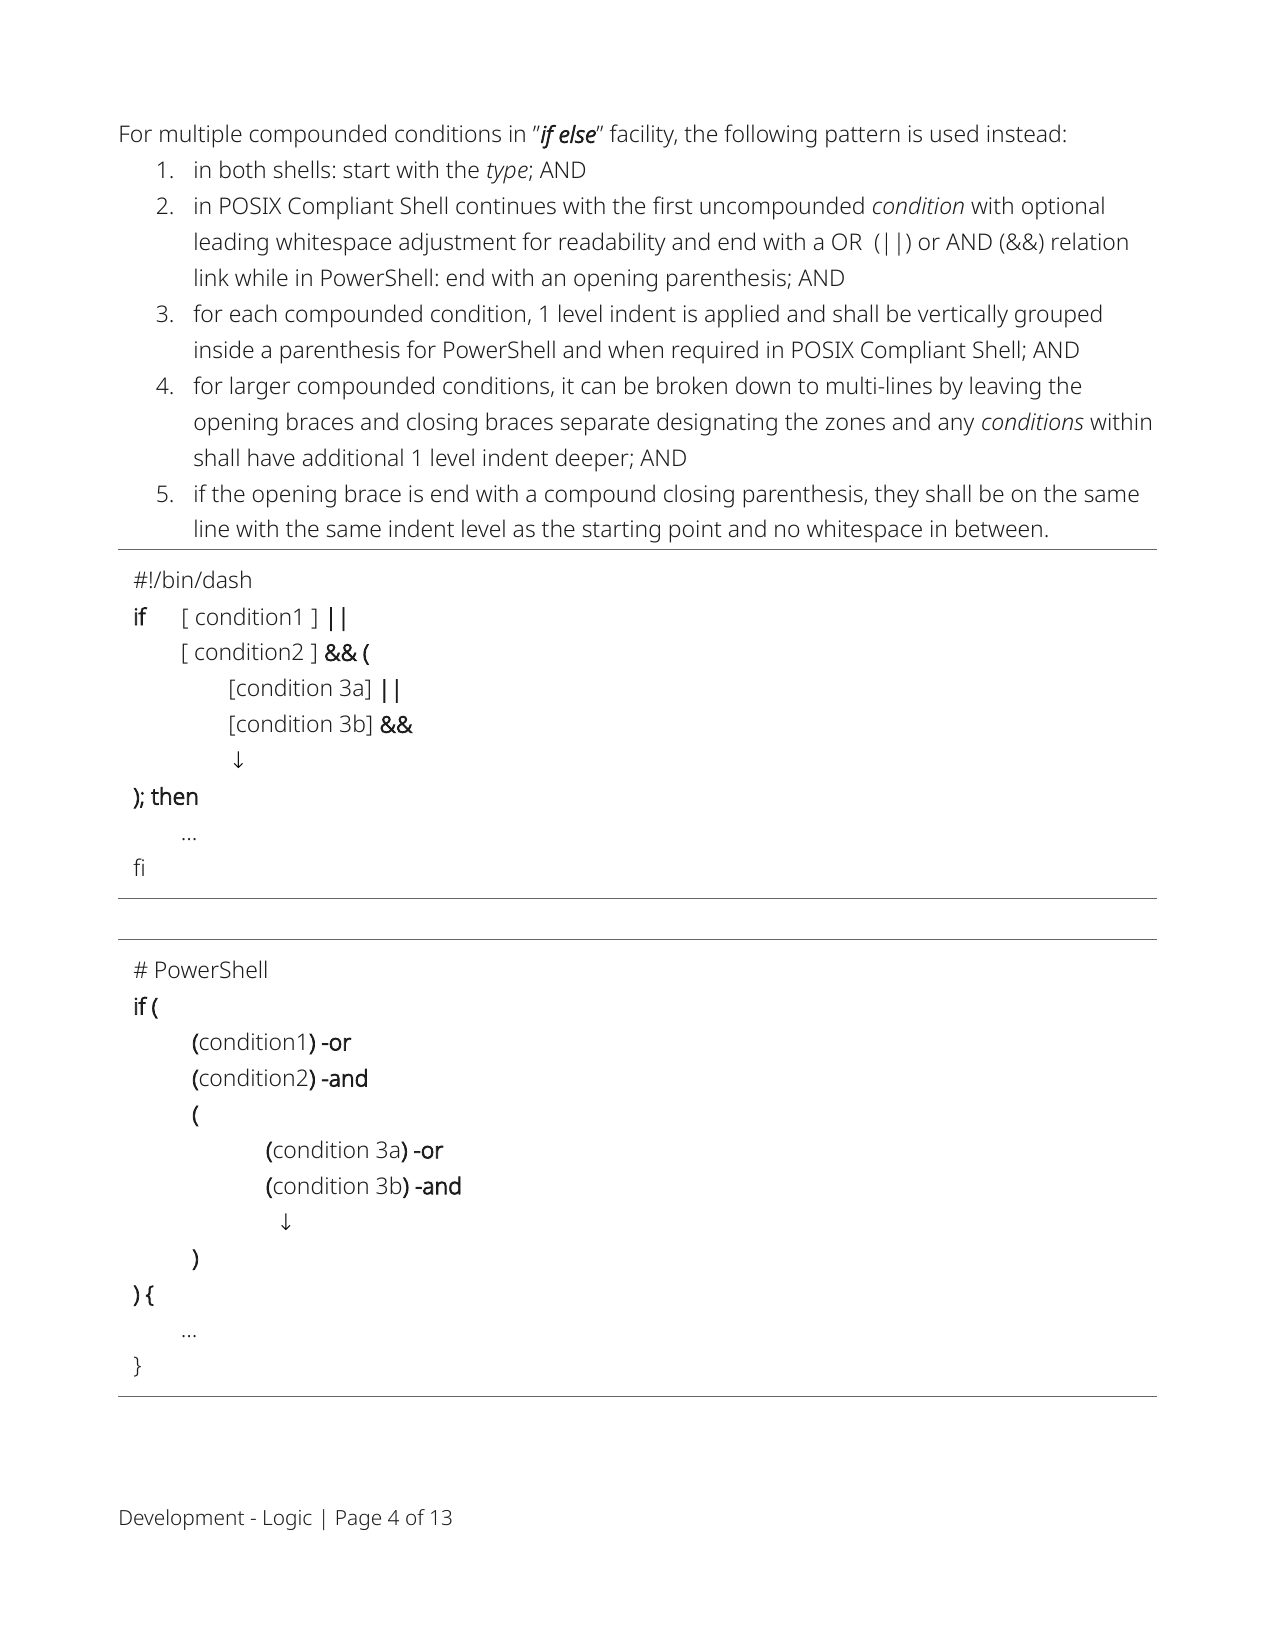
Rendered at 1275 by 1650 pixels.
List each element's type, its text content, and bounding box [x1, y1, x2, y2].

text (condition 3b) -and [118, 1154, 1157, 1191]
text ... [118, 1298, 1157, 1334]
list in both shells: start with the type; AND [156, 154, 1157, 185]
text fi [118, 837, 1157, 898]
text } [118, 1334, 1157, 1396]
text [condition 3a] || [118, 657, 1157, 693]
text ↓ [118, 729, 1157, 765]
text # PowerShell [118, 940, 1157, 975]
text ... [118, 801, 1157, 837]
text For multiple compounded conditions in ”if else” facility, the following pattern is used instead: [118, 118, 1157, 149]
list for each compounded condition, 1 level indent is applied and shall be vertically grouped inside a parenthesis for PowerShell and when required in POSIX Compliant Shell; AND [156, 298, 1157, 365]
text (condition 3a) -or [118, 1119, 1157, 1154]
list if the opening brace is end with a compound closing parenthesis, they shall be on the same line with the same indent level as the starting point and no whitespace in between. [156, 477, 1157, 545]
text ) [118, 1226, 1157, 1262]
list for larger compounded conditions, it can be broken down to multi-lines by leaving the opening braces and closing braces separate designating the zones and any conditions within shall have additional 1 level indent deeper; AND [156, 370, 1157, 473]
text (condition1) -or [118, 1011, 1157, 1047]
list in POSIX Compliant Shell continues with the first uncompounded condition with optional leading whitespace adjustment for readability and end with a OR (||) or AND (&&) relation link while in PowerShell: end with an opening parenthesis; AND [156, 190, 1157, 293]
text if ( [118, 975, 1157, 1011]
text ); then [118, 765, 1157, 801]
text ↓ [118, 1191, 1157, 1226]
text ( [118, 1083, 1157, 1119]
text [condition 3b] && [118, 693, 1157, 729]
text #!/bin/dash [118, 550, 1157, 585]
text if [ condition1 ] || [118, 585, 1157, 621]
text ) { [118, 1262, 1157, 1298]
text (condition2) -and [118, 1047, 1157, 1083]
text [ condition2 ] && ( [118, 621, 1157, 657]
